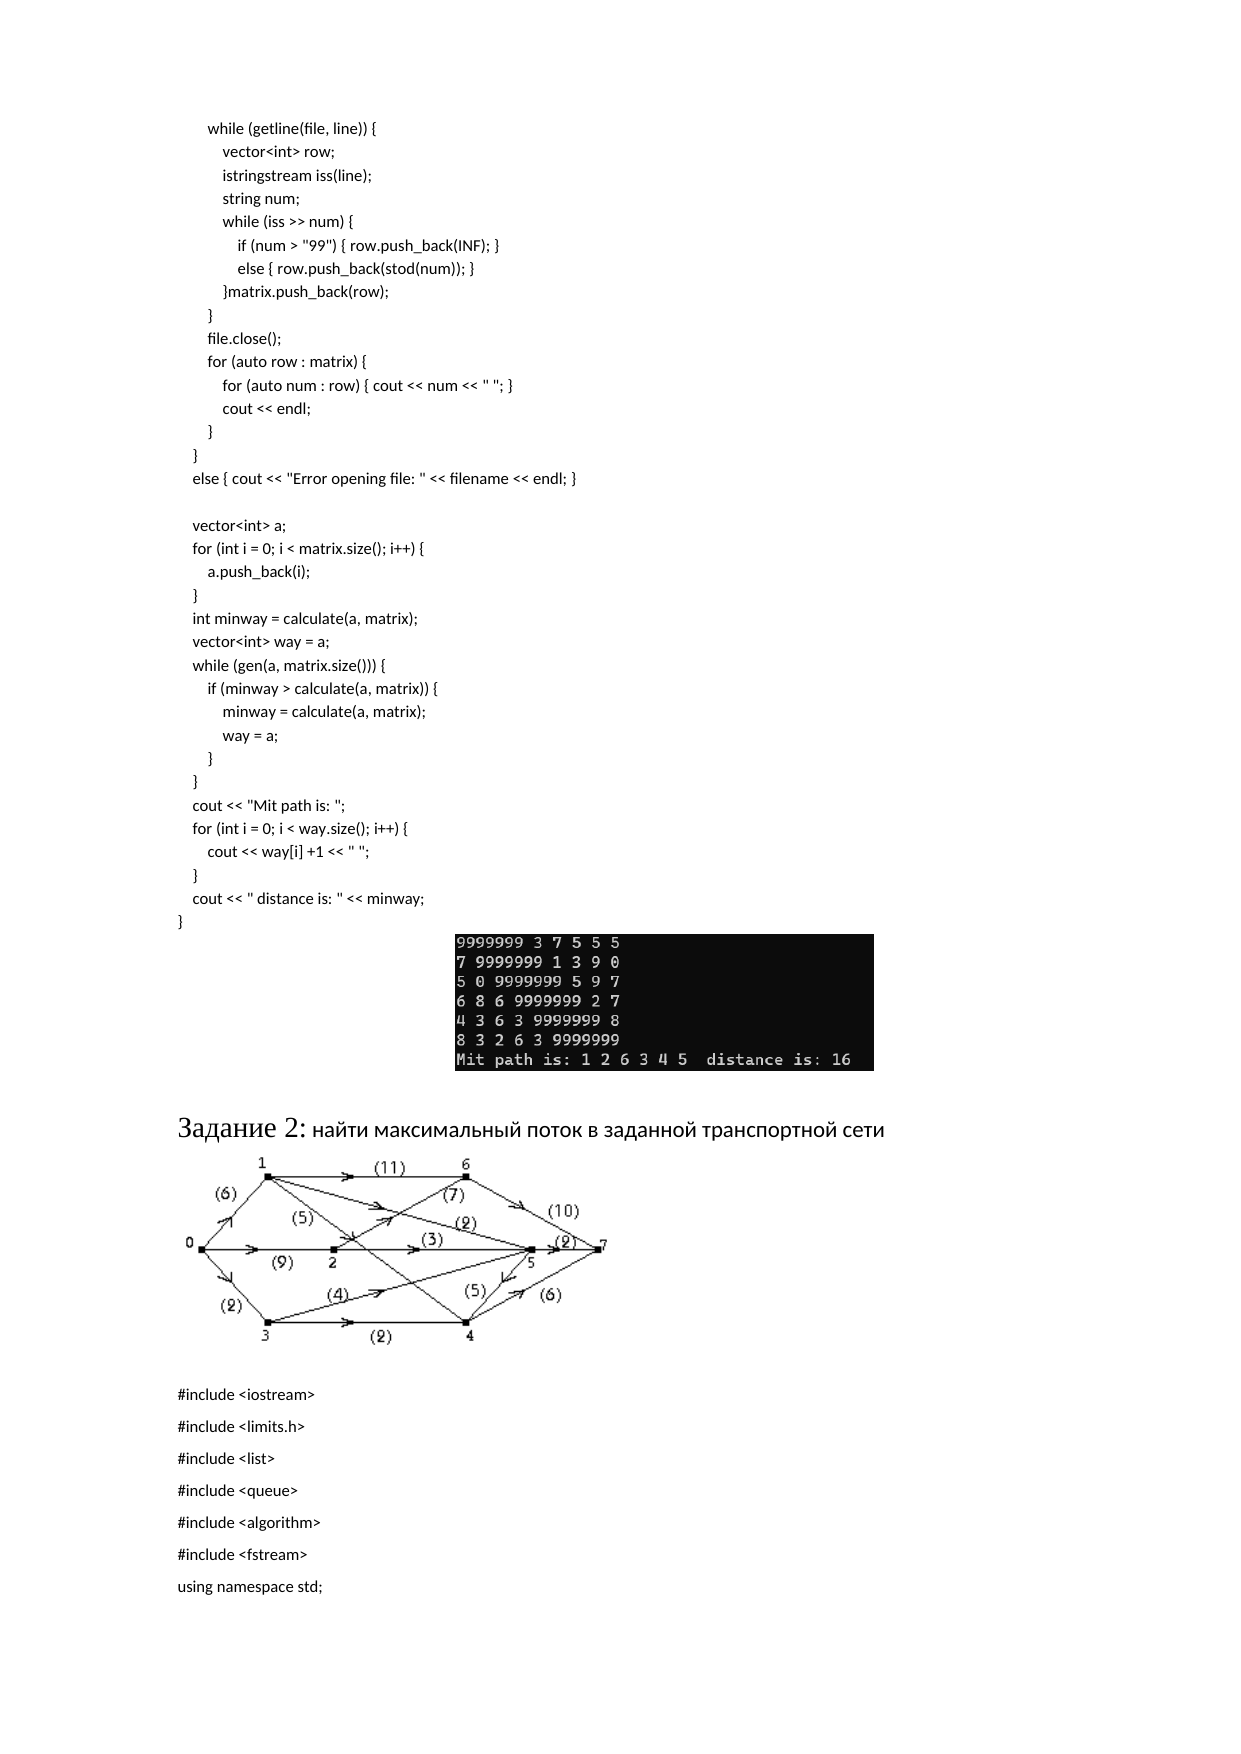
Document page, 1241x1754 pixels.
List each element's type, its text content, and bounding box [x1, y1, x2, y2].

text } [177, 445, 1152, 465]
text #include <iostream> [177, 1385, 1152, 1405]
text #include <list> [177, 1449, 1152, 1469]
text cout << " distance is: " << minway; [177, 888, 1152, 908]
text } [177, 865, 1152, 885]
text using namespace std; [177, 1577, 1152, 1597]
text vector<int> row; [177, 141, 1152, 162]
text for (auto row : matrix) { [177, 351, 1152, 372]
text file.close(); [177, 328, 1152, 348]
text while (iss >> num) { [177, 211, 1152, 232]
text cout << way[i] +1 << " "; [177, 841, 1152, 862]
text int minway = calculate(a, matrix); [177, 608, 1152, 628]
text way = a; [177, 725, 1152, 745]
text cout << "Mit path is: "; [177, 795, 1152, 815]
text while (getline(file, line)) { [177, 118, 1152, 138]
text for (int i = 0; i < matrix.size(); i++) { [177, 538, 1152, 558]
text #include <limits.h> [177, 1417, 1152, 1437]
text } [177, 421, 1152, 442]
text #include <algorithm> [177, 1513, 1152, 1533]
text a.push_back(i); [177, 561, 1152, 582]
text } [177, 911, 1152, 932]
text for (auto num : row) { cout << num << " "; } [177, 375, 1152, 395]
text }matrix.push_back(row); [177, 281, 1152, 302]
text } [177, 585, 1152, 605]
text } [177, 748, 1152, 768]
text if (minway > calculate(a, matrix)) { [177, 678, 1152, 698]
text istringstream iss(line); [177, 165, 1152, 185]
text string num; [177, 188, 1152, 208]
picture [455, 934, 874, 1071]
text else { row.push_back(stod(num)); } [177, 258, 1152, 278]
picture [177, 1148, 611, 1349]
text else { cout << "Error opening file: " << filename << endl; } [177, 468, 1152, 488]
text minway = calculate(a, matrix); [177, 701, 1152, 722]
text vector<int> a; [177, 515, 1152, 535]
text Задание 2: найти максимальный поток в заданной транспортной сети [177, 1110, 1152, 1143]
text } [177, 771, 1152, 792]
text if (num > "99") { row.push_back(INF); } [177, 235, 1152, 255]
text vector<int> way = a; [177, 631, 1152, 652]
text for (int i = 0; i < way.size(); i++) { [177, 818, 1152, 838]
text #include <queue> [177, 1481, 1152, 1501]
text cout << endl; [177, 398, 1152, 418]
text while (gen(a, matrix.size())) { [177, 655, 1152, 675]
text } [177, 305, 1152, 325]
text #include <fstream> [177, 1544, 1152, 1565]
